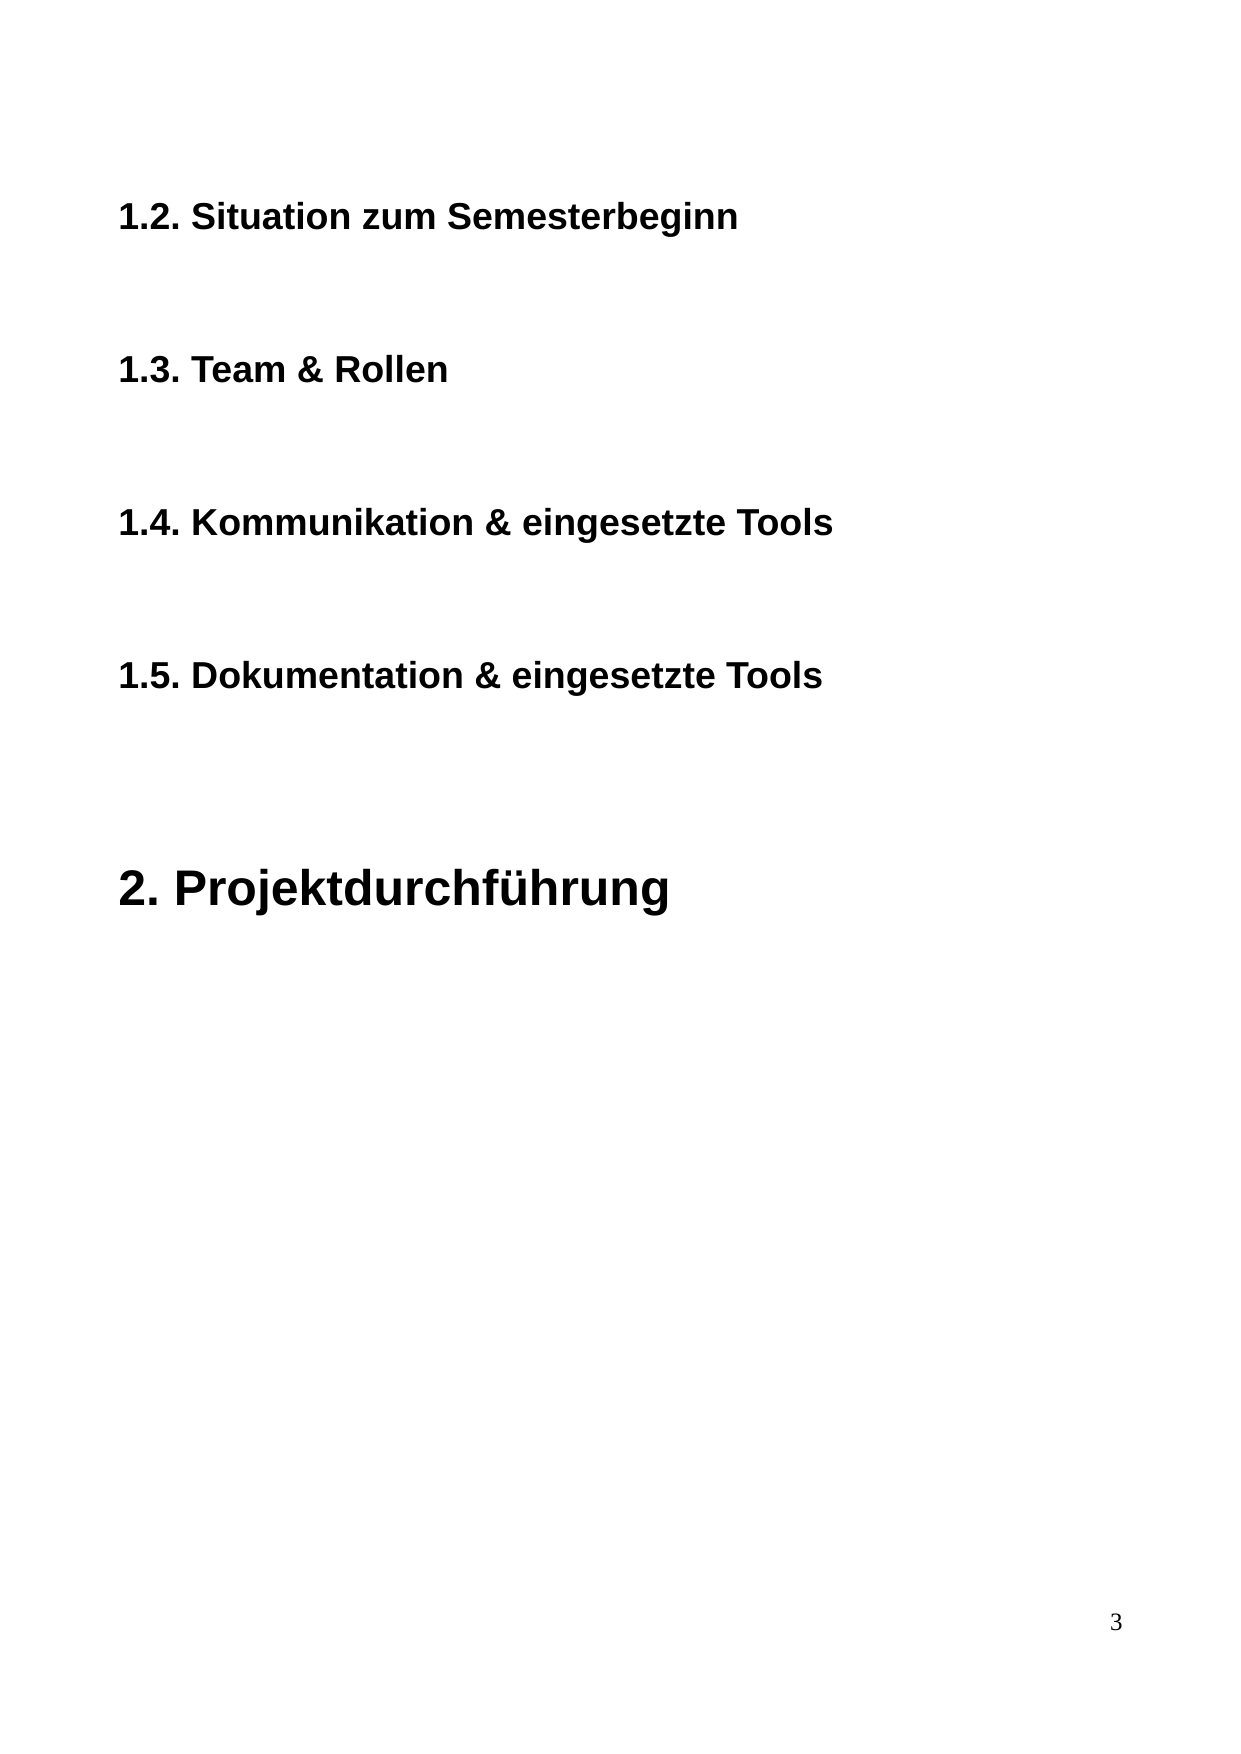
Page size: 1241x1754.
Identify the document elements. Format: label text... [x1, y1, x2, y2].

subtitle 1.5. Dokumentation & eingesetzte Tools [118, 653, 1122, 696]
subtitle 1.3. Team & Rollen [118, 347, 1122, 391]
subtitle 1.2. Situation zum Semesterbeginn [118, 194, 1122, 238]
subtitle 2. Projektdurchführung [118, 858, 1122, 915]
subtitle 1.4. Kommunikation & eingesetzte Tools [118, 500, 1122, 543]
